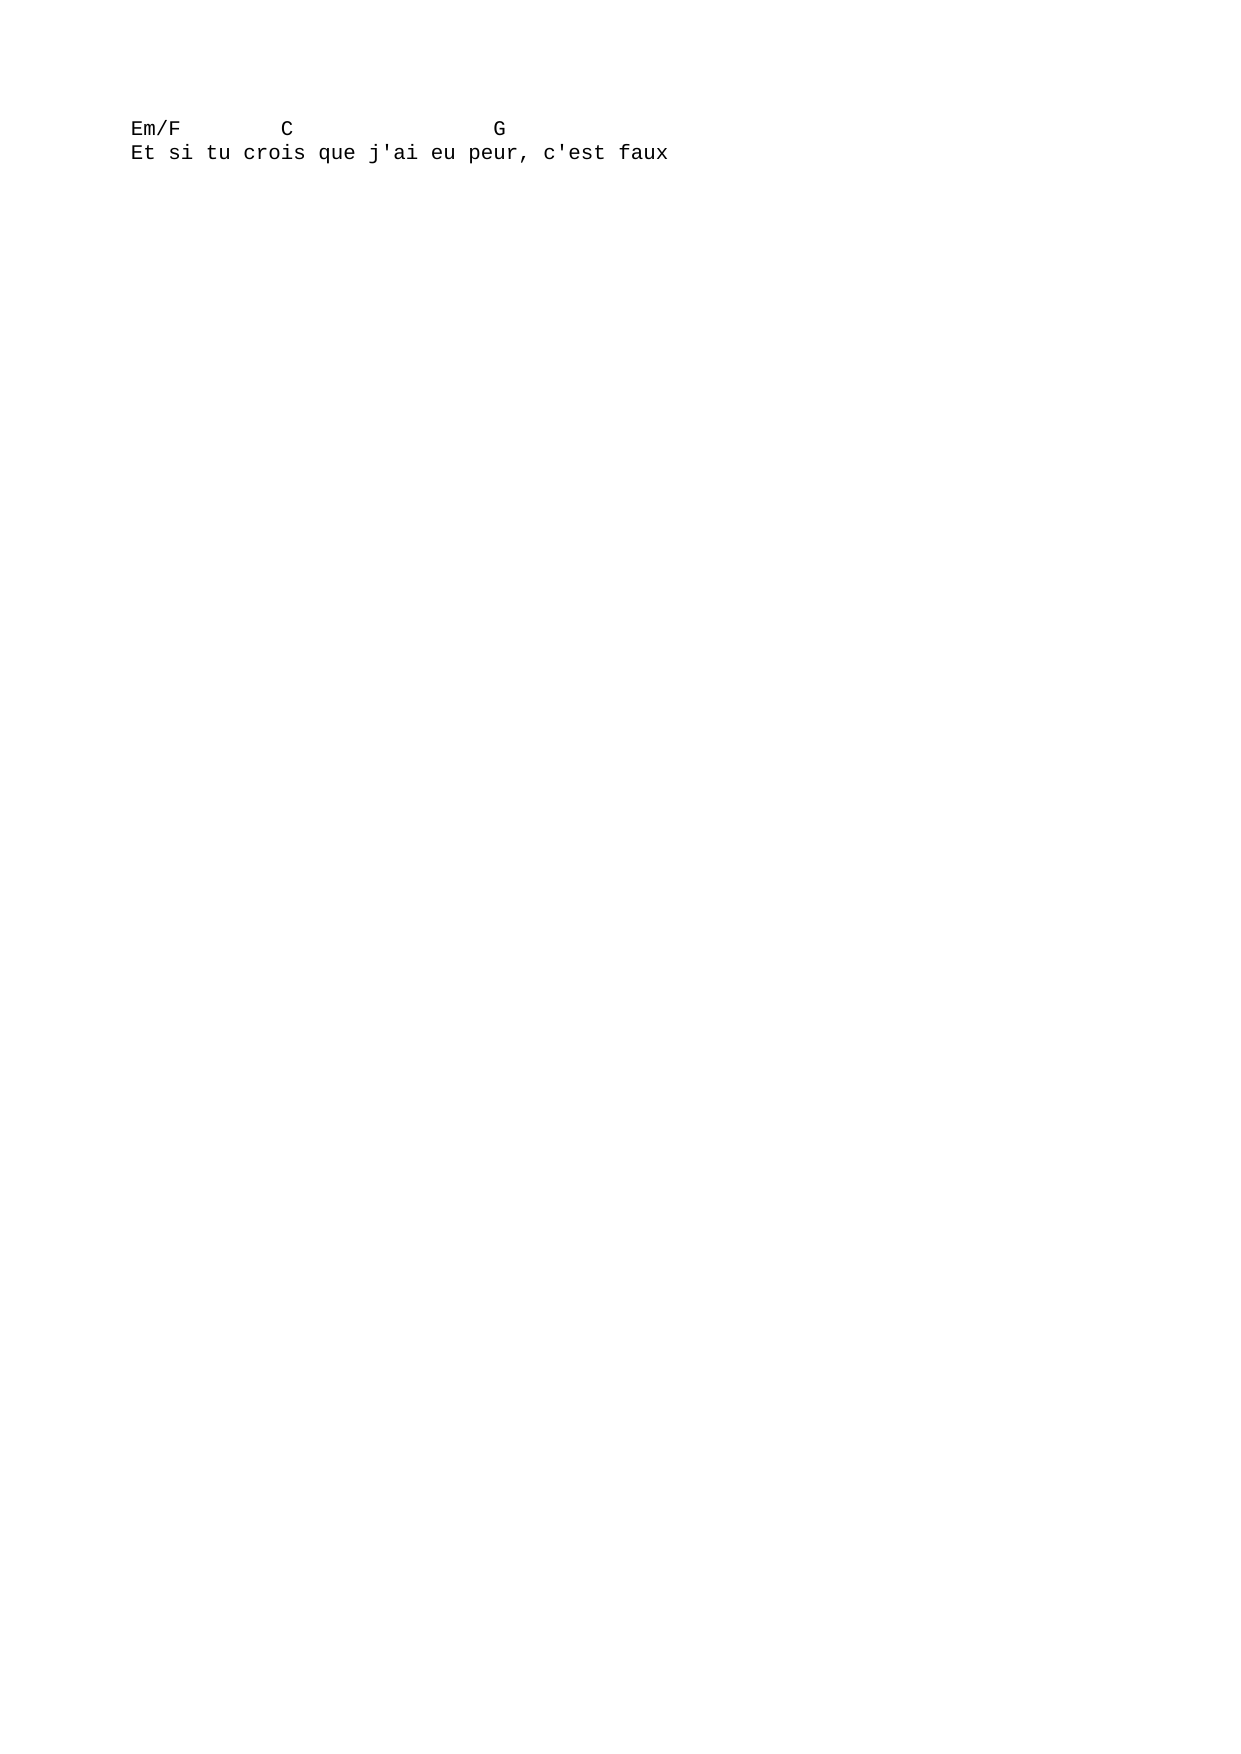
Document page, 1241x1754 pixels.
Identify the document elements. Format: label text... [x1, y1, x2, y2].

text Et si tu crois que j'ai eu peur, c'est faux [118, 142, 1122, 165]
text Em/F C G [118, 118, 1122, 142]
